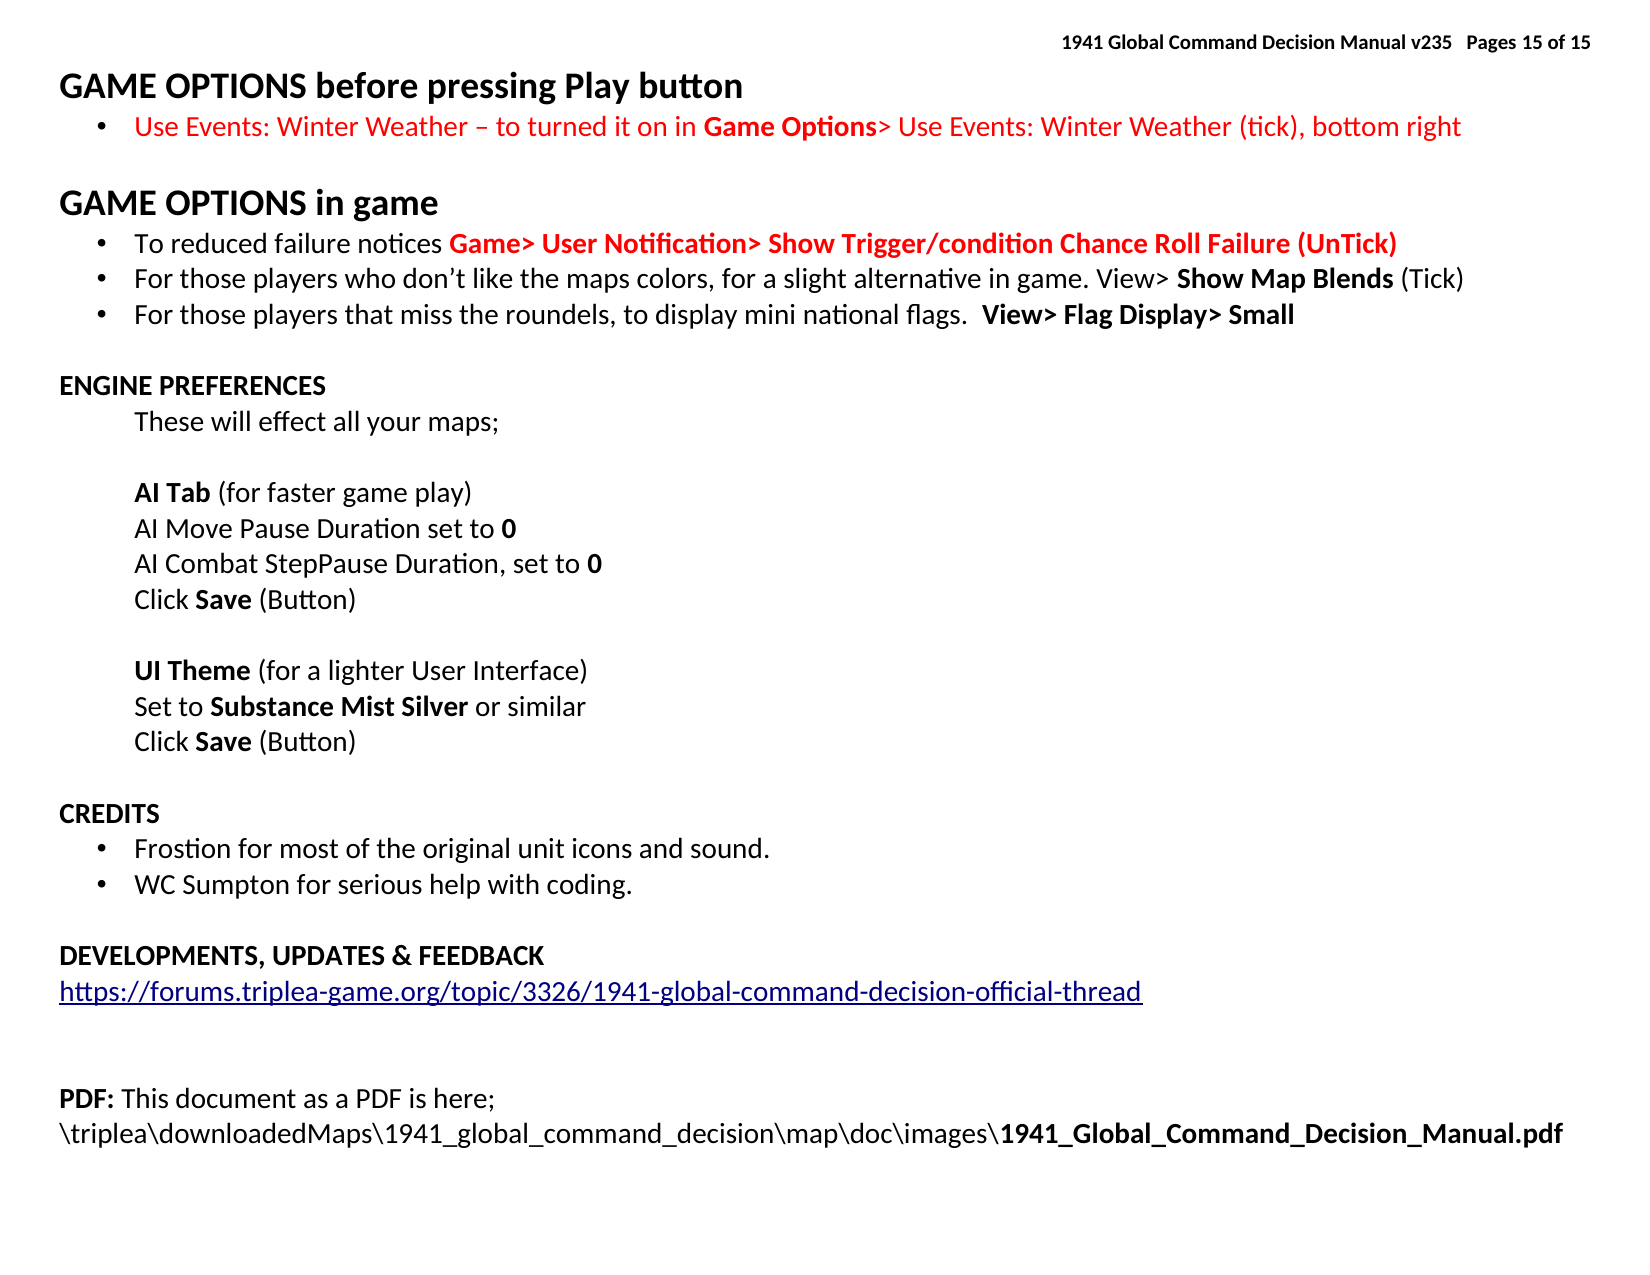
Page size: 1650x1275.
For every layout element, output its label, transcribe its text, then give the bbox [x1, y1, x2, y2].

text AI Combat StepPause Duration, set to 0 [134, 545, 1591, 581]
list To reduced failure notices Game> User Notification> Show Trigger/condition Chance Roll Failure (UnTick) [97, 225, 1591, 260]
text PDF: This document as a PDF is here; [59, 1080, 1591, 1115]
list ENGINE PREFERENCES [59, 367, 1591, 403]
list For those players that miss the roundels, to display mini national flags. View> Flag Display> Small [97, 296, 1591, 332]
list WC Sumpton for serious help with coding. [97, 866, 1591, 902]
list Frostion for most of the original unit icons and sound. [97, 830, 1591, 866]
text DEVELOPMENTS, UPDATES & FEEDBACK [59, 937, 1591, 973]
list Use Events: Winter Weather – to turned it on in Game Options> Use Events: Winter Weather (tick), bottom right [97, 108, 1591, 143]
text https://forums.triplea-game.org/topic/3326/1941-global-command-decision-official-thread [59, 973, 1591, 1008]
text Click Save (Button) [134, 581, 1591, 617]
text UI Theme (for a lighter User Interface) [134, 652, 1591, 688]
text GAME OPTIONS in game [59, 179, 1591, 225]
text These will effect all your maps; [59, 403, 1591, 438]
text GAME OPTIONS before pressing Play button [59, 62, 1591, 108]
text CREDITS [59, 795, 1591, 830]
text AI Tab (for faster game play) [134, 474, 1591, 510]
text \triplea\downloadedMaps\1941_global_command_decision\map\doc\images\1941_Global_Command_Decision_Manual.pdf [59, 1115, 1591, 1151]
text AI Move Pause Duration set to 0 [134, 510, 1591, 545]
text Click Save (Button) [134, 723, 1591, 759]
list For those players who don’t like the maps colors, for a slight alternative in game. View> Show Map Blends (Tick) [97, 260, 1591, 296]
text Set to Substance Mist Silver or similar [134, 688, 1591, 723]
